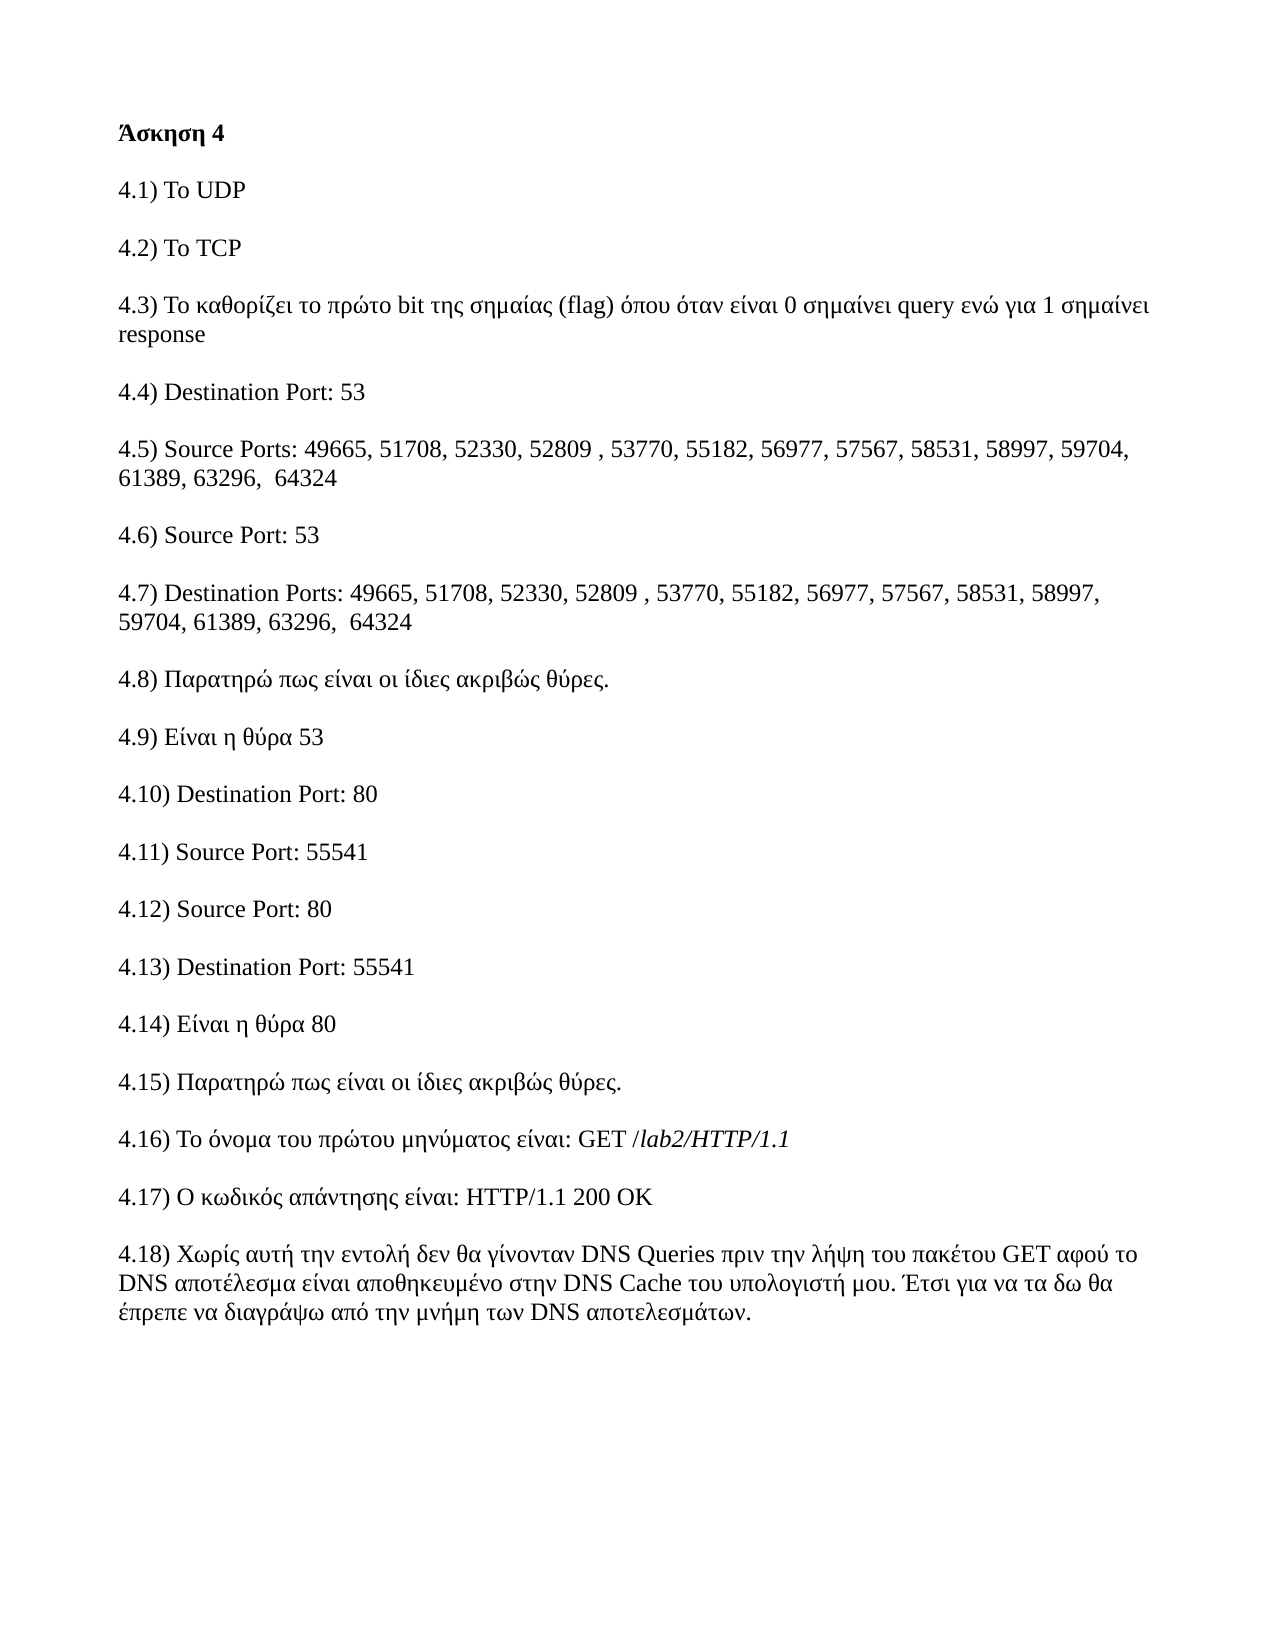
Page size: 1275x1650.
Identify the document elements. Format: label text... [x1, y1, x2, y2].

text 4.11) Source Port: 55541 [118, 837, 1157, 866]
text 4.6) Source Port: 53 [118, 521, 1157, 549]
text Άσκηση 4 [118, 118, 1157, 147]
text 4.16) Το όνομα του πρώτου μηνύματος είναι: GET /lab2/HTTP/1.1 [118, 1124, 1157, 1153]
text 4.10) Destination Port: 80 [118, 779, 1157, 808]
text 4.2) Το TCP [118, 233, 1157, 262]
text 4.4) Destination Port: 53 [118, 377, 1157, 406]
text 4.13) Destination Port: 55541 [118, 952, 1157, 981]
text 4.5) Source Ports: 49665, 51708, 52330, 52809 , 53770, 55182, 56977, 57567, 58531, 58997, 59704, 61389, 63296, 64324 [118, 434, 1157, 492]
text 4.9) Είναι η θύρα 53 [118, 722, 1157, 751]
text 4.18) Χωρίς αυτή την εντολή δεν θα γίνονταν DNS Queries πριν την λήψη του πακέτου GET αφού το DNS αποτέλεσμα είναι αποθηκευμένο στην DNS Cache του υπολογιστή μου. Έτσι για να τα δω θα έπρεπε να διαγράψω από την μνήμη των DNS αποτελεσμάτων. [118, 1239, 1157, 1326]
text 4.12) Source Port: 80 [118, 894, 1157, 923]
text 4.17) Ο κωδικός απάντησης είναι: HTTP/1.1 200 OK [118, 1182, 1157, 1211]
text 4.14) Είναι η θύρα 80 [118, 1009, 1157, 1038]
text 4.15) Παρατηρώ πως είναι οι ίδιες ακριβώς θύρες. [118, 1067, 1157, 1096]
text 4.7) Destination Ports: 49665, 51708, 52330, 52809 , 53770, 55182, 56977, 57567, 58531, 58997, 59704, 61389, 63296, 64324 [118, 578, 1157, 636]
text 4.1) Το UDP [118, 176, 1157, 204]
text 4.8) Παρατηρώ πως είναι οι ίδιες ακριβώς θύρες. [118, 664, 1157, 693]
text 4.3) Το καθορίζει το πρώτο bit της σημαίας (flag) όπου όταν είναι 0 σημαίνει query ενώ για 1 σημαίνει response [118, 291, 1157, 348]
